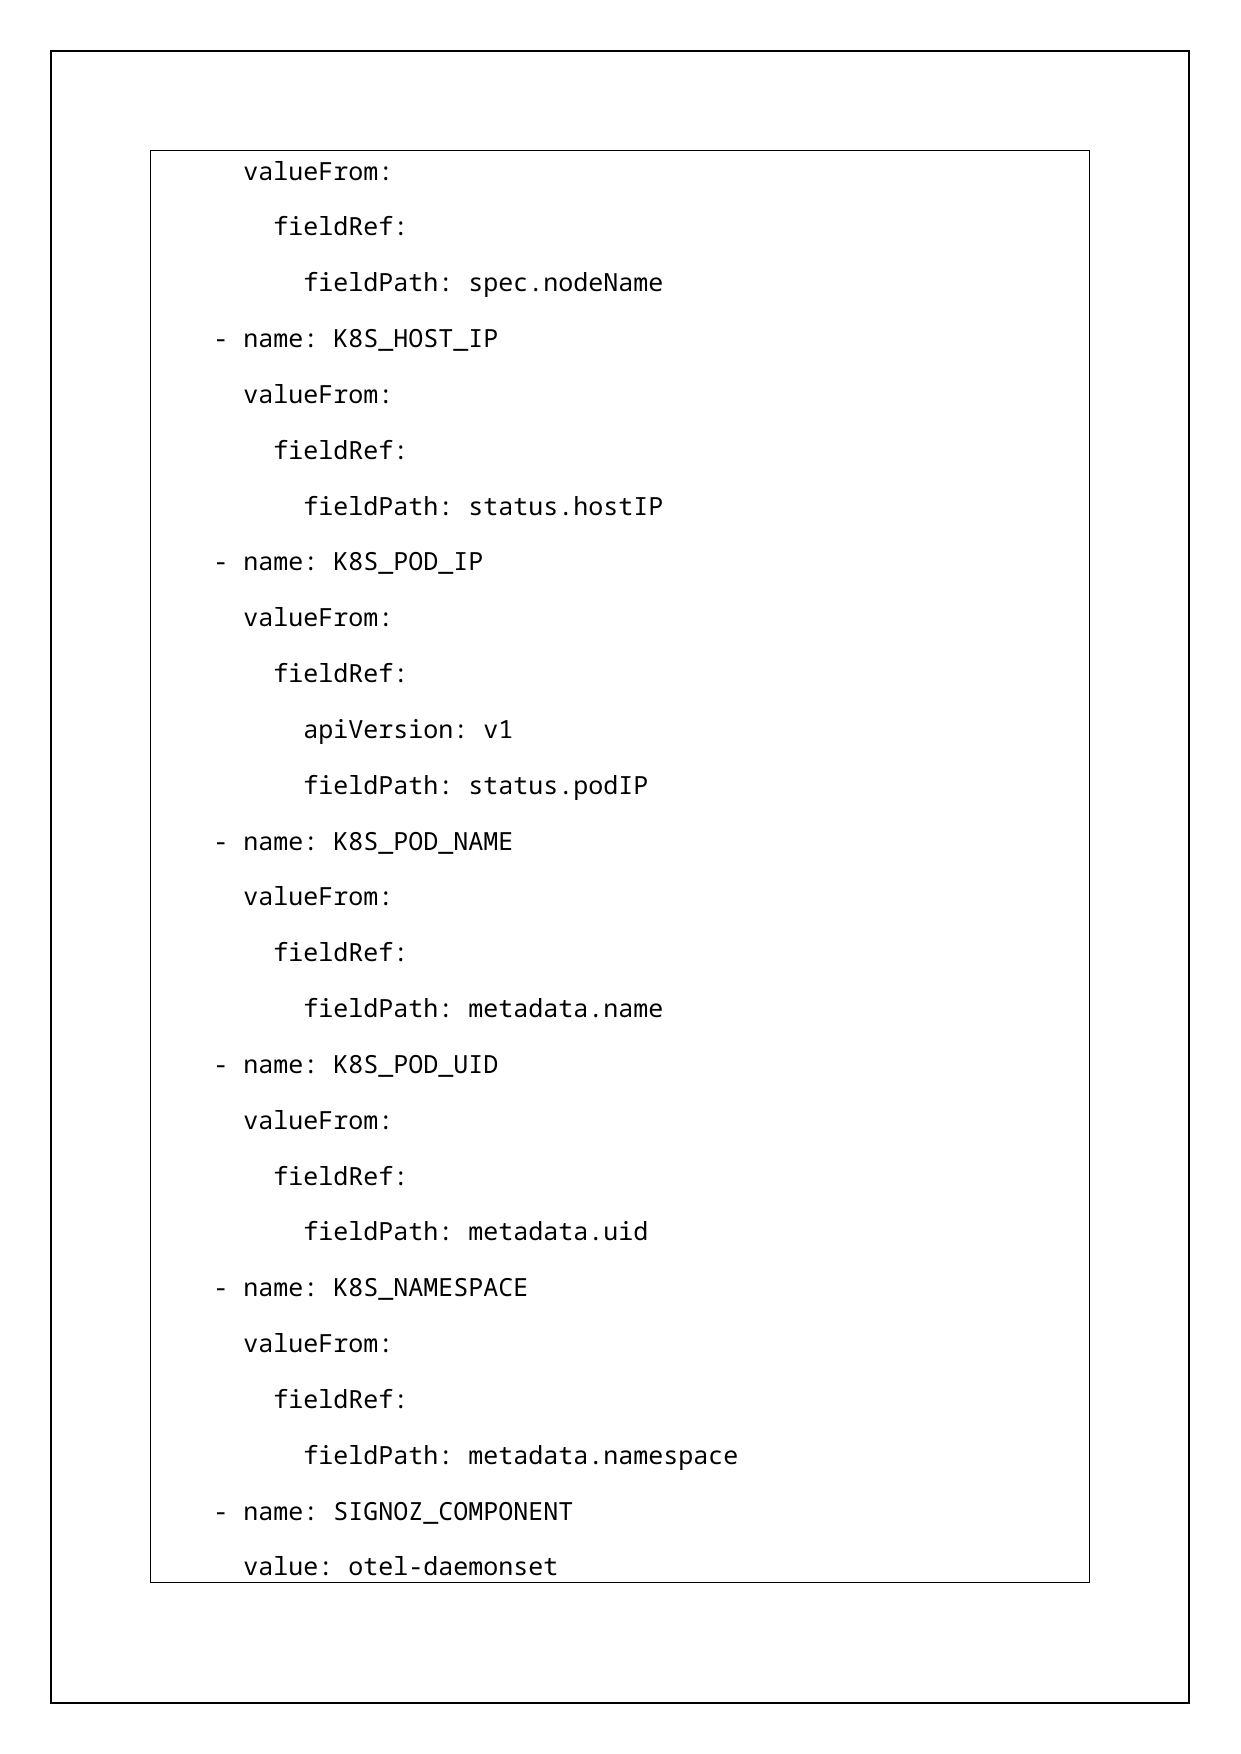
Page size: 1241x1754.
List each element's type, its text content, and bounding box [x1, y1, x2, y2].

text value: otel-daemonset [151, 1546, 1089, 1582]
text - name: K8S_POD_NAME [151, 820, 1089, 857]
text - name: SIGNOZ_COMPONENT [151, 1490, 1089, 1527]
text valueFrom: [151, 876, 1089, 913]
text fieldPath: metadata.name [151, 987, 1089, 1025]
text - name: K8S_NAMESPACE [151, 1267, 1089, 1304]
text fieldPath: spec.nodeName [151, 262, 1089, 299]
text valueFrom: [151, 373, 1089, 411]
text valueFrom: [151, 151, 1089, 187]
text valueFrom: [151, 1099, 1089, 1136]
text fieldRef: [151, 932, 1089, 969]
text apiVersion: v1 [151, 708, 1089, 746]
text fieldRef: [151, 206, 1089, 243]
text - name: K8S_POD_IP [151, 541, 1089, 578]
text fieldPath: status.hostIP [151, 485, 1089, 522]
text fieldPath: metadata.uid [151, 1211, 1089, 1248]
text fieldRef: [151, 1155, 1089, 1192]
text - name: K8S_POD_UID [151, 1043, 1089, 1081]
text fieldPath: status.podIP [151, 764, 1089, 801]
text - name: K8S_HOST_IP [151, 317, 1089, 355]
text fieldRef: [151, 429, 1089, 466]
text fieldPath: metadata.namespace [151, 1434, 1089, 1471]
text fieldRef: [151, 652, 1089, 690]
text valueFrom: [151, 597, 1089, 634]
text fieldRef: [151, 1378, 1089, 1416]
text valueFrom: [151, 1322, 1089, 1360]
